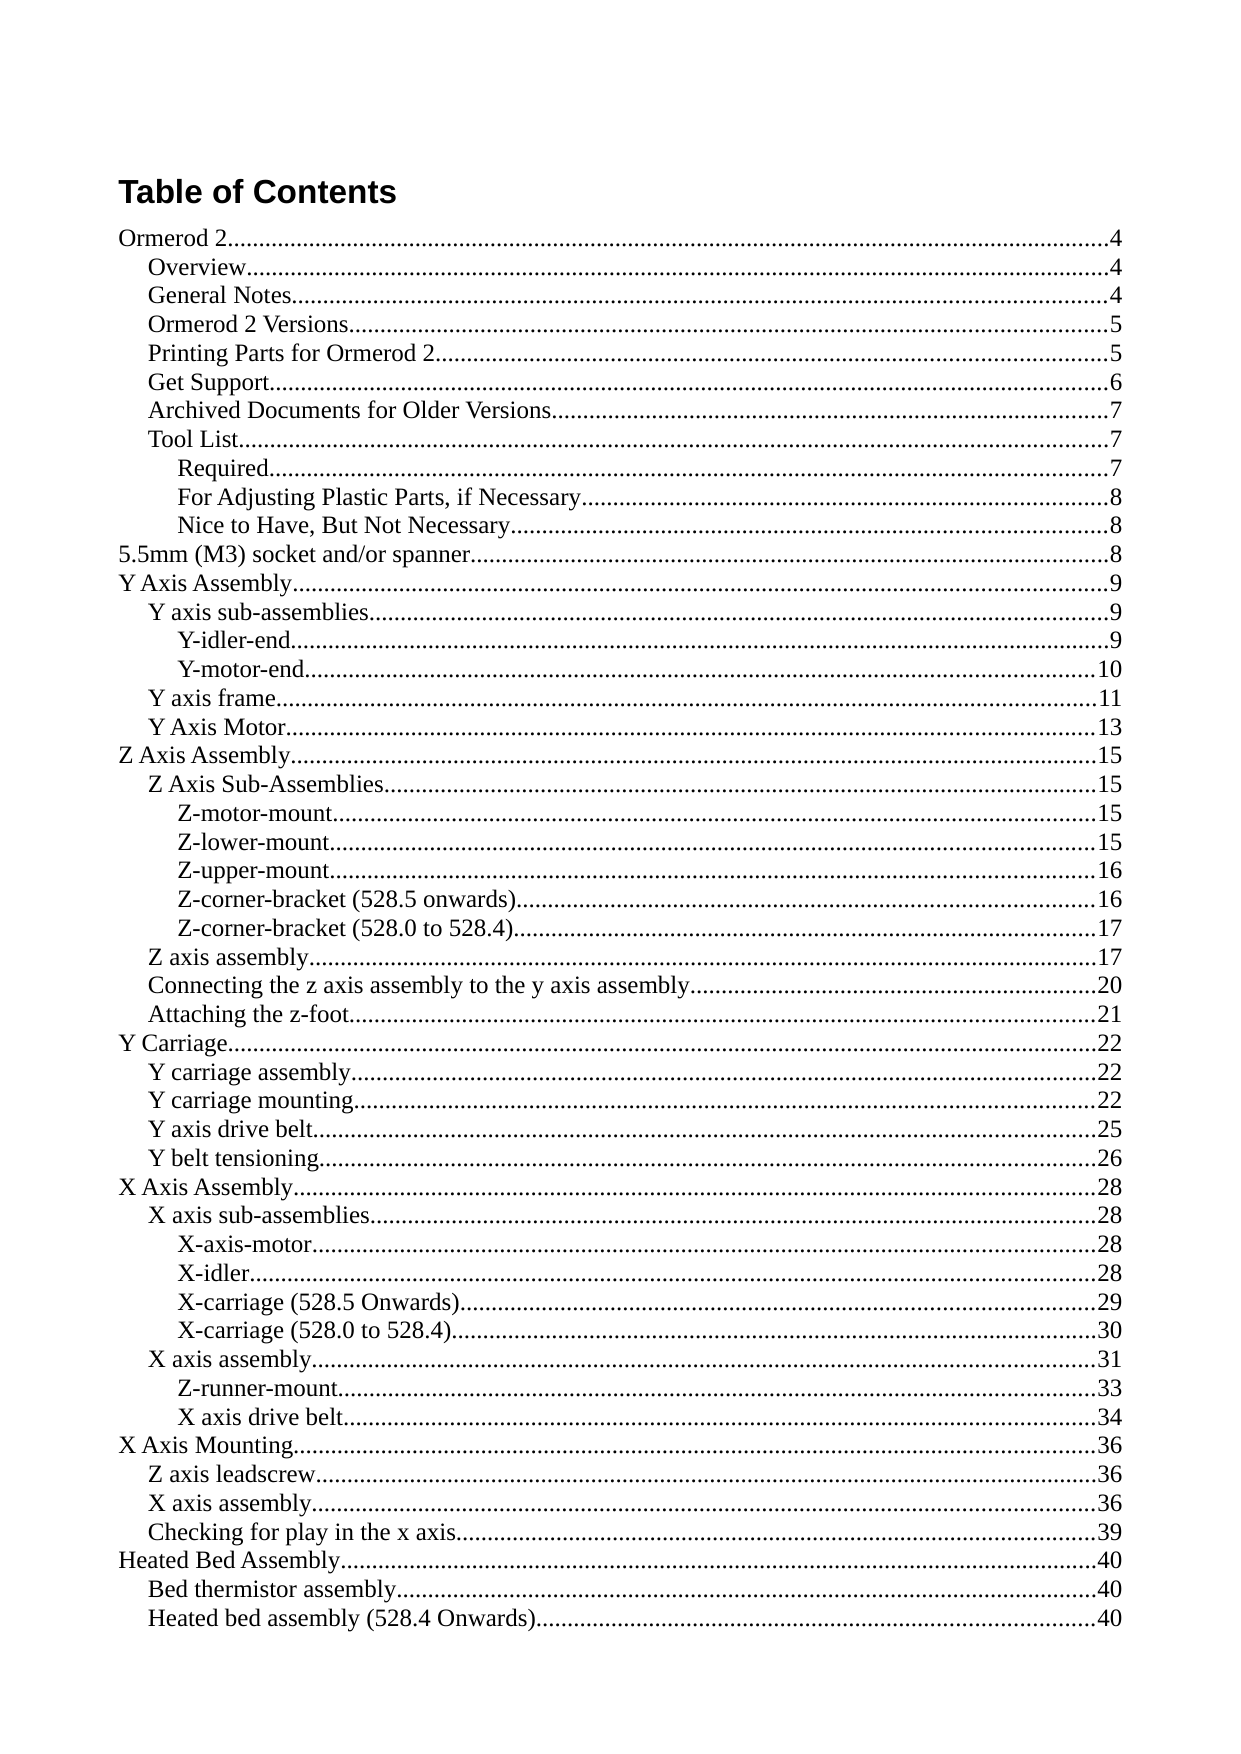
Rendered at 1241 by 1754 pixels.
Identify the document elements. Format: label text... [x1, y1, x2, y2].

text X-idler 28 [177, 1258, 1122, 1287]
text X Axis Assembly 28 [118, 1172, 1122, 1200]
subtitle Table of Contents [118, 172, 1122, 210]
text Y Axis Assembly 9 [118, 568, 1122, 597]
text Y-idler-end 9 [177, 625, 1122, 654]
text X-carriage (528.0 to 528.4) 30 [177, 1315, 1122, 1344]
text Required 7 [177, 453, 1122, 482]
text Overview 4 [148, 252, 1122, 280]
text General Notes 4 [148, 280, 1122, 309]
text Z-runner-mount 33 [177, 1373, 1122, 1402]
text Archived Documents for Older Versions 7 [148, 395, 1122, 424]
text Printing Parts for Ormerod 2 5 [148, 338, 1122, 367]
text Get Support 6 [148, 367, 1122, 395]
text X axis drive belt 34 [177, 1402, 1122, 1430]
text Z-corner-bracket (528.5 onwards) 16 [177, 884, 1122, 913]
text Nice to Have, But Not Necessary 8 [177, 510, 1122, 539]
text Z-lower-mount 15 [177, 827, 1122, 855]
text Y axis sub-assemblies 9 [148, 597, 1122, 625]
text For Adjusting Plastic Parts, if Necessary 8 [177, 482, 1122, 510]
text X axis sub-assemblies 28 [148, 1200, 1122, 1229]
text Y Carriage 22 [118, 1028, 1122, 1057]
text Z-motor-mount 15 [177, 798, 1122, 827]
text Z Axis Assembly 15 [118, 740, 1122, 769]
text Bed thermistor assembly 40 [148, 1574, 1122, 1603]
text Y belt tensioning 26 [148, 1143, 1122, 1172]
text 5.5mm (M3) socket and/or spanner 8 [118, 539, 1122, 568]
text Z-upper-mount 16 [177, 855, 1122, 884]
text Tool List 7 [148, 424, 1122, 453]
text Z axis assembly 17 [148, 942, 1122, 970]
text X-carriage (528.5 Onwards) 29 [177, 1287, 1122, 1315]
text X-axis-motor 28 [177, 1229, 1122, 1258]
text Z Axis Sub-Assemblies 15 [148, 769, 1122, 798]
text Heated Bed Assembly 40 [118, 1545, 1122, 1574]
text Y carriage assembly 22 [148, 1057, 1122, 1085]
text Y Axis Motor 13 [148, 712, 1122, 740]
text X Axis Mounting 36 [118, 1430, 1122, 1459]
text X axis assembly 31 [148, 1344, 1122, 1373]
text Ormerod 2 Versions 5 [148, 309, 1122, 338]
text Y axis frame 11 [148, 683, 1122, 712]
text Heated bed assembly (528.4 Onwards) 40 [148, 1603, 1122, 1632]
text Attaching the z-foot 21 [148, 999, 1122, 1028]
text Y-motor-end 10 [177, 654, 1122, 683]
text Z-corner-bracket (528.0 to 528.4) 17 [177, 913, 1122, 942]
text Checking for play in the x axis 39 [148, 1517, 1122, 1545]
text Ormerod 2 4 [118, 223, 1122, 252]
text Connecting the z axis assembly to the y axis assembly 20 [148, 970, 1122, 999]
text Y carriage mounting 22 [148, 1085, 1122, 1114]
text X axis assembly 36 [148, 1488, 1122, 1517]
text Z axis leadscrew 36 [148, 1459, 1122, 1488]
text Y axis drive belt 25 [148, 1114, 1122, 1143]
